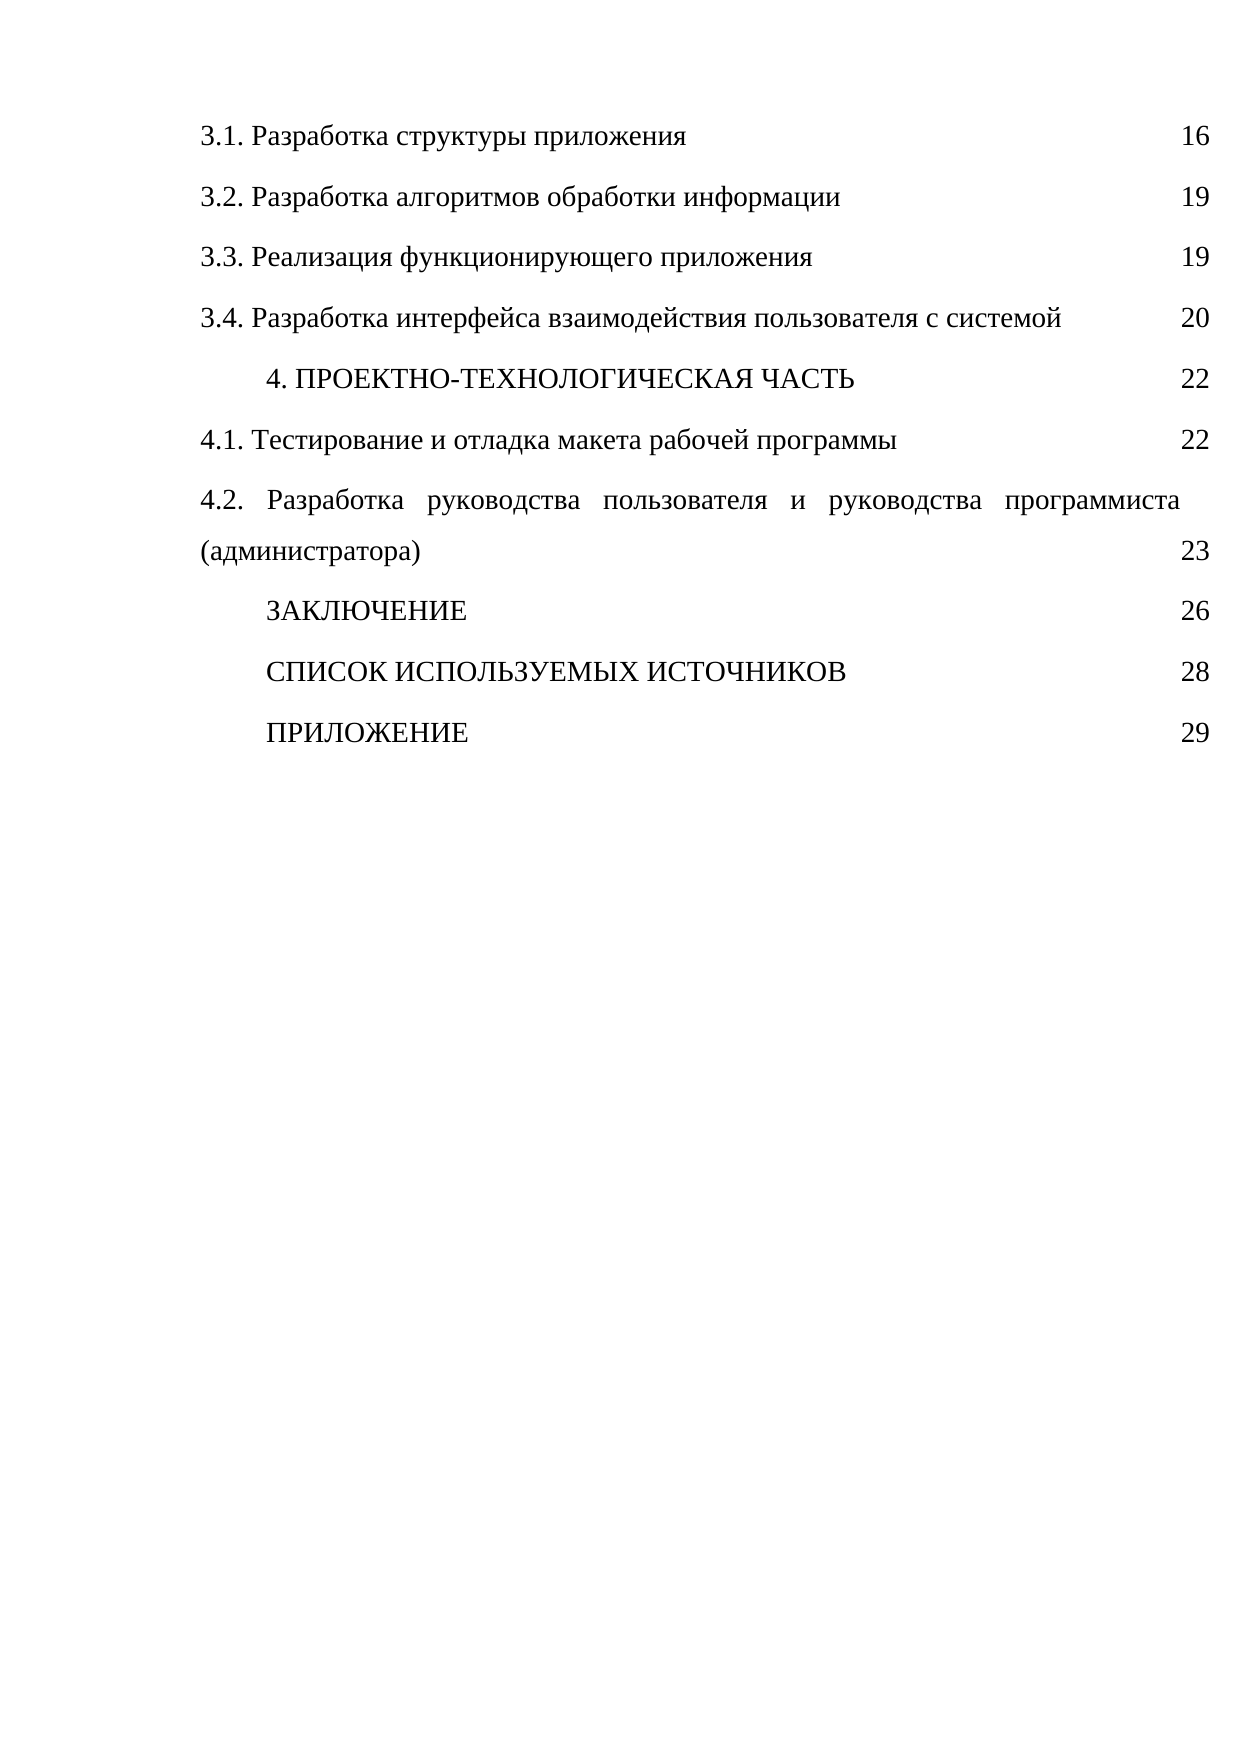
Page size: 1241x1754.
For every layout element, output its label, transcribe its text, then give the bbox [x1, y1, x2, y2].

text 3.3. Реализация функционирующего приложения 19 [200, 239, 1181, 273]
text 3.1. Разработка структуры приложения 16 [200, 118, 1181, 152]
text 3.2. Разработка алгоритмов обработки информации 19 [200, 179, 1181, 212]
text 4.1. Тестирование и отладка макета рабочей программы 22 [200, 422, 1181, 455]
text ЗАКЛЮЧЕНИЕ 26 [177, 593, 1181, 627]
text СПИСОК ИСПОЛЬЗУЕМЫХ ИСТОЧНИКОВ 28 [177, 654, 1181, 688]
text 4. ПРОЕКТНО-ТЕХНОЛОГИЧЕСКАЯ ЧАСТЬ 22 [177, 361, 1181, 394]
text 4.2. Разработка руководства пользователя и руководства программиста (администратора) 23 [200, 482, 1181, 566]
text ПРИЛОЖЕНИЕ 29 [177, 715, 1181, 748]
text 3.4. Разработка интерфейса взаимодействия пользователя с системой 20 [200, 300, 1181, 334]
